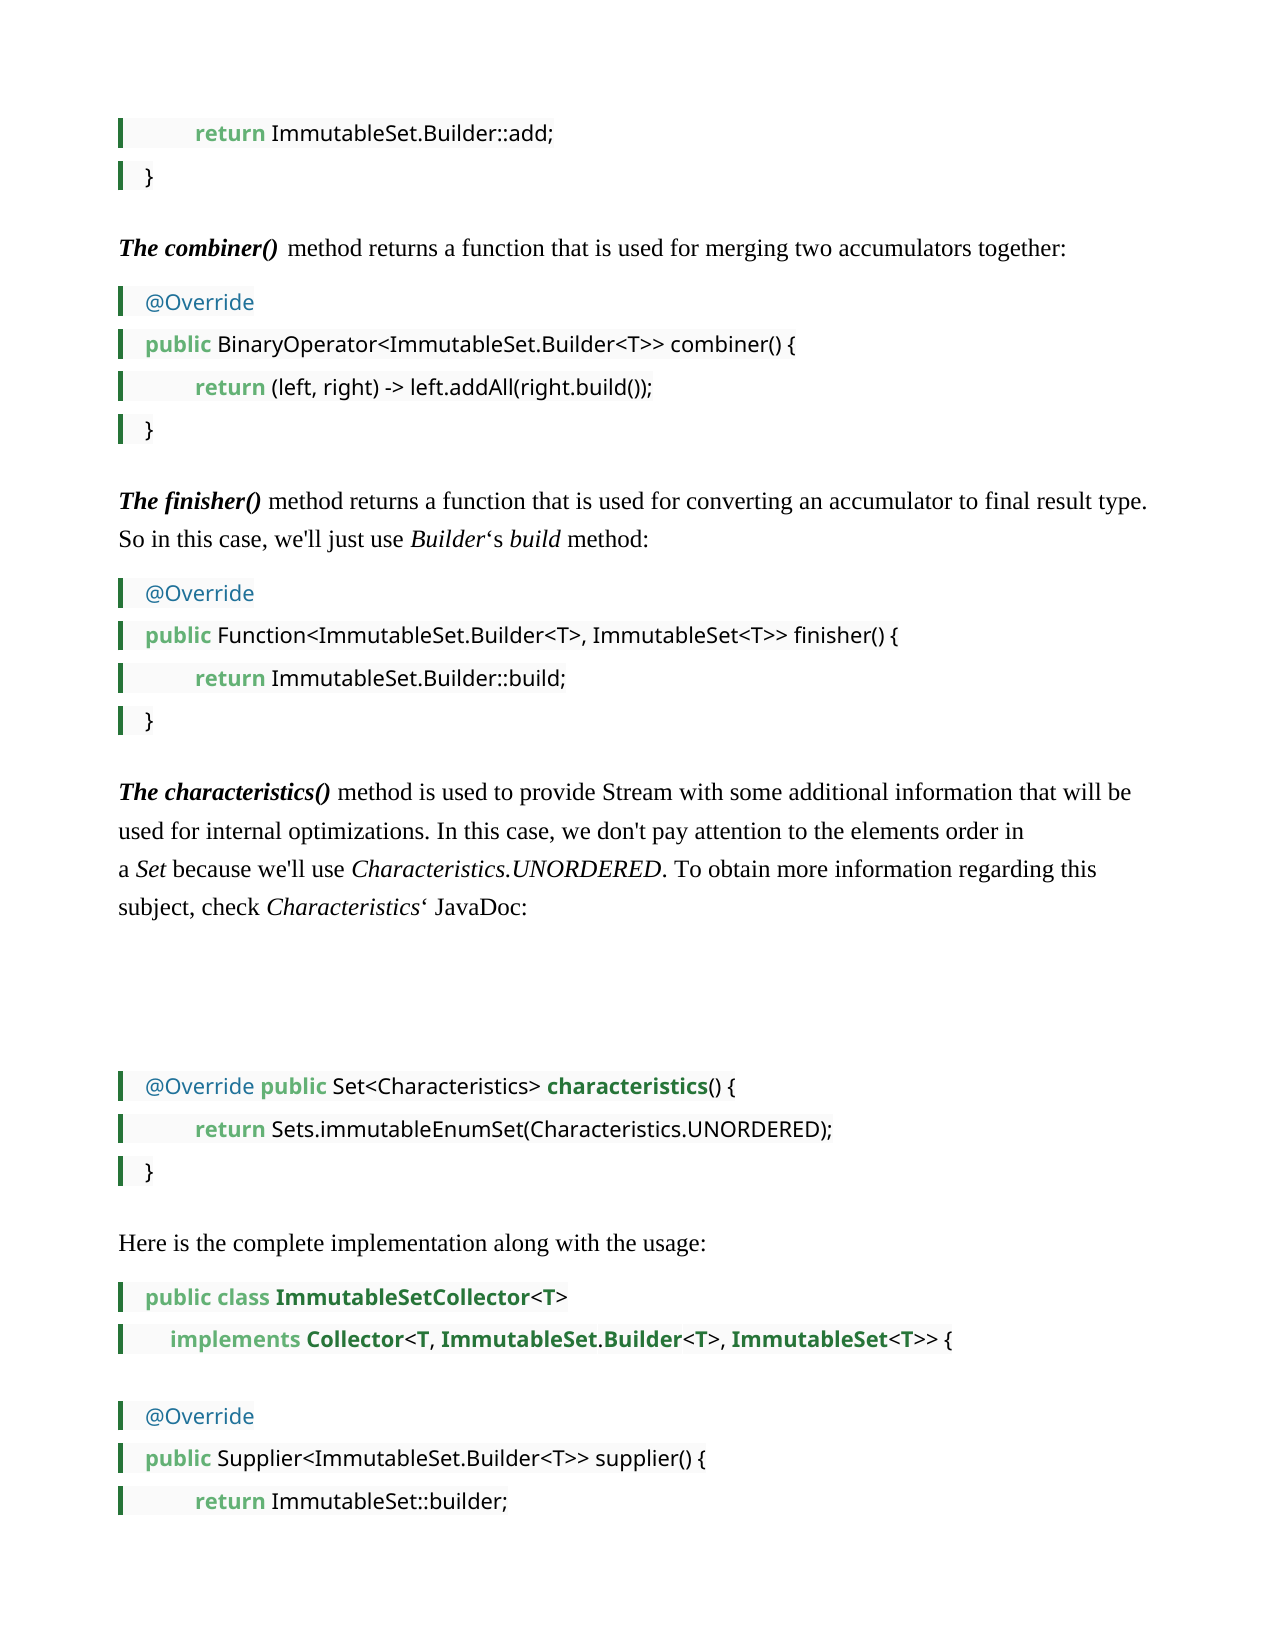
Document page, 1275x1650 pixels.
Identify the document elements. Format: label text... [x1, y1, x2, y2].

text } [123, 161, 1157, 190]
text return ImmutableSet.Builder::build; [123, 663, 1157, 693]
text @Override public Set<Characteristics> characteristics() { [123, 1071, 1157, 1101]
text The finisher() method returns a function that is used for converting an accumulator to final result type. So in this case, we'll just use Builder‘s build method: [118, 486, 1157, 553]
text } [123, 1156, 1157, 1186]
text The characteristics() method is used to provide Stream with some additional information that will be used for internal optimizations. In this case, we don't pay attention to the elements order in a Set because we'll use Characteristics.UNORDERED. To obtain more information regarding this subject, check Characteristics‘ JavaDoc: [118, 777, 1157, 921]
text public class ImmutableSetCollector<T> [123, 1282, 1157, 1312]
text @Override [123, 1401, 1157, 1430]
text return ImmutableSet.Builder::add; [123, 118, 1157, 148]
text @Override [123, 578, 1157, 608]
text return (left, right) -> left.addAll(right.build()); [123, 371, 1157, 401]
text return Sets.immutableEnumSet(Characteristics.UNORDERED); [118, 1113, 1157, 1143]
text } [123, 706, 1157, 735]
text return ImmutableSet::builder; [123, 1486, 1157, 1515]
text public Function<ImmutableSet.Builder<T>, ImmutableSet<T>> finisher() { [123, 621, 1157, 650]
text The combiner() method returns a function that is used for merging two accumulators together: [118, 233, 1157, 261]
text implements Collector<T, ImmutableSet.Builder<T>, ImmutableSet<T>> { [123, 1324, 1157, 1354]
text Here is the complete implementation along with the usage: [118, 1228, 1157, 1257]
text @Override [123, 286, 1157, 316]
text public BinaryOperator<ImmutableSet.Builder<T>> combiner() { [123, 329, 1157, 359]
text } [123, 414, 1157, 444]
text public Supplier<ImmutableSet.Builder<T>> supplier() { [123, 1443, 1157, 1473]
